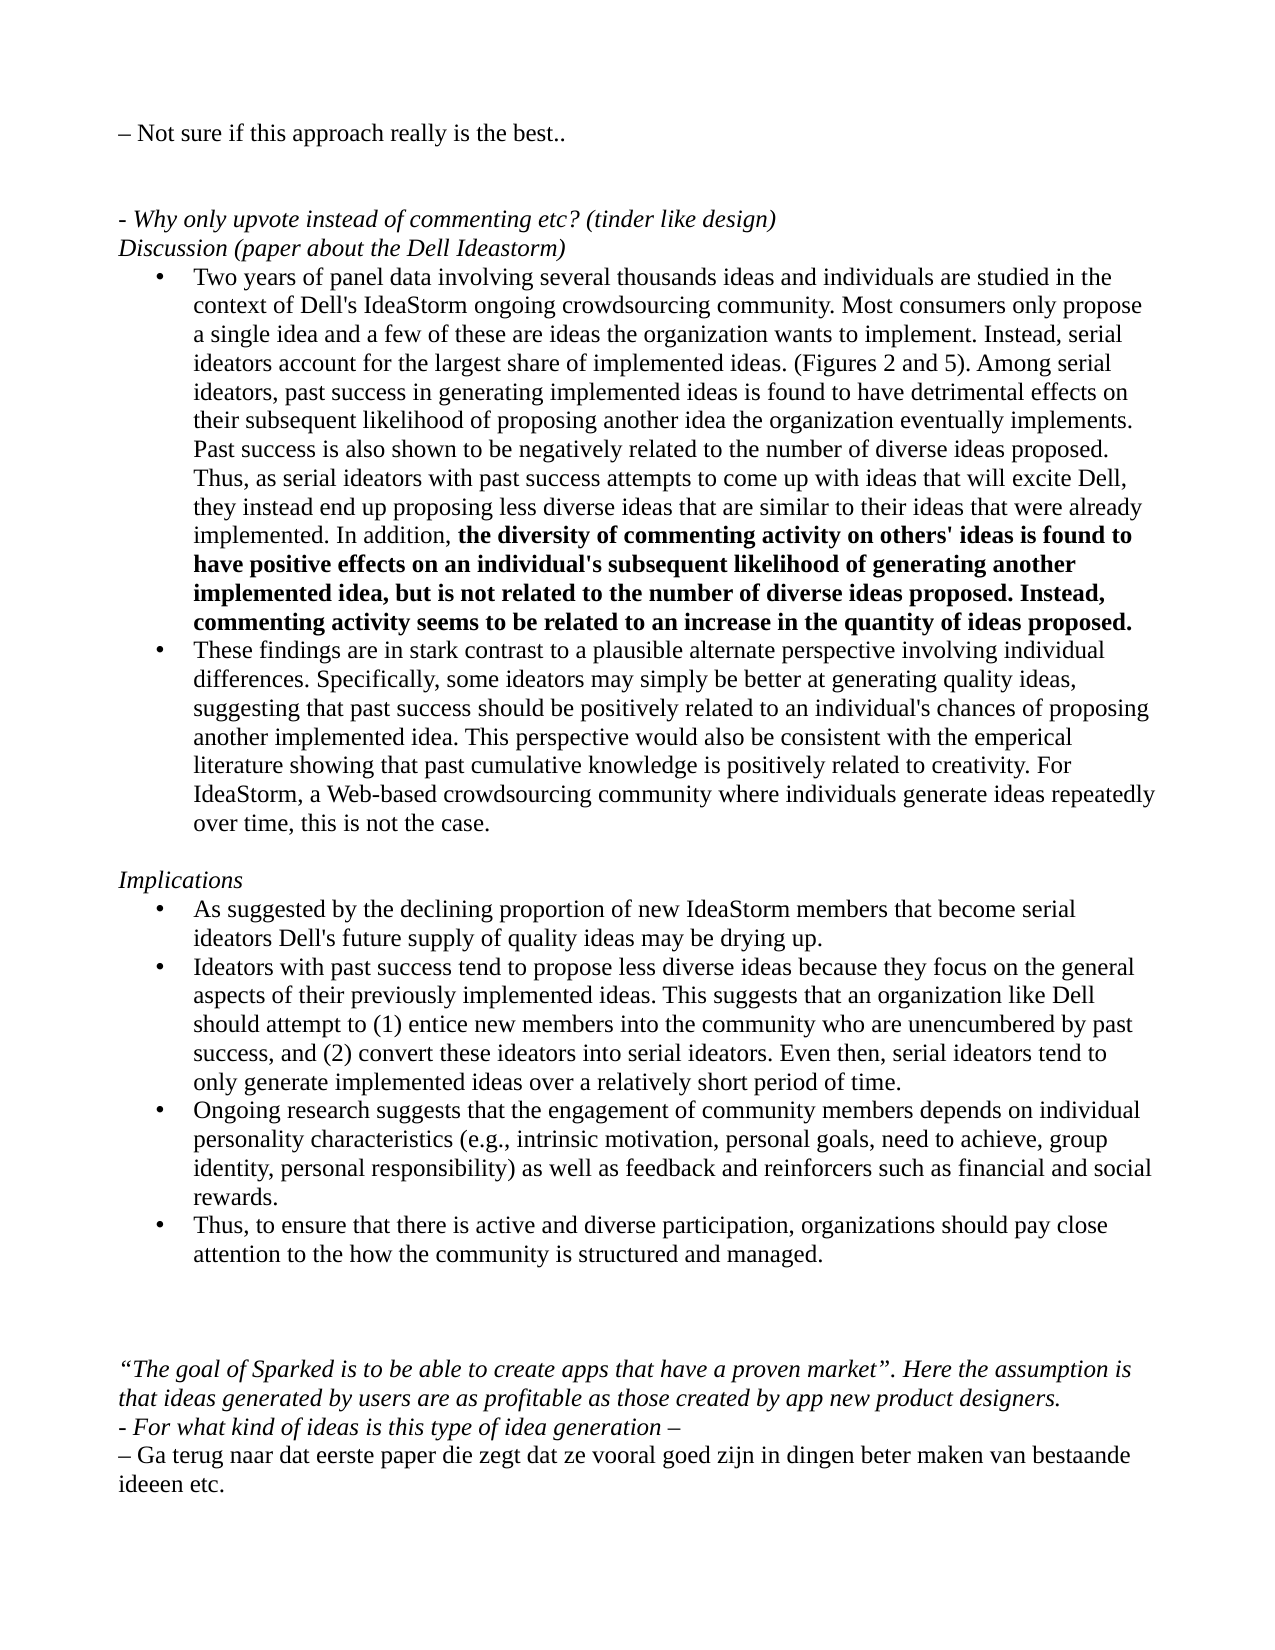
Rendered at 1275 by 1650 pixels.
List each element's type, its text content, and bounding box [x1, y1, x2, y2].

text – Not sure if this approach really is the best.. [118, 118, 1157, 147]
text Implications [118, 866, 1157, 894]
list Two years of panel data involving several thousands ideas and individuals are studied in the context of Dell's IdeaStorm ongoing crowdsourcing community. Most consumers only propose a single idea and a few of these are ideas the organization wants to implement. Instead, serial ideators account for the largest share of implemented ideas. (Figures 2 and 5). Among serial ideators, past success in generating implemented ideas is found to have detrimental effects on their subsequent likelihood of proposing another idea the organization eventually implements. Past success is also shown to be negatively related to the number of diverse ideas proposed. Thus, as serial ideators with past success attempts to come up with ideas that will excite Dell, they instead end up proposing less diverse ideas that are similar to their ideas that were already implemented. In addition, the diversity of commenting activity on others' ideas is found to have positive effects on an individual's subsequent likelihood of generating another implemented idea, but is not related to the number of diverse ideas proposed. Instead, commenting activity seems to be related to an increase in the quantity of ideas proposed. [156, 262, 1157, 636]
text Discussion (paper about the Dell Ideastorm) [118, 233, 1157, 262]
list Thus, to ensure that there is active and diverse participation, organizations should pay close attention to the how the community is structured and managed. [156, 1211, 1157, 1268]
text “The goal of Sparked is to be able to create apps that have a proven market”. Here the assumption is that ideas generated by users are as profitable as those created by app new product designers. [118, 1354, 1157, 1412]
list As suggested by the declining proportion of new IdeaStorm members that become serial ideators Dell's future supply of quality ideas may be drying up. [156, 894, 1157, 952]
list Ongoing research suggests that the engagement of community members depends on individual personality characteristics (e.g., intrinsic motivation, personal goals, need to achieve, group identity, personal responsibility) as well as feedback and reinforcers such as financial and social rewards. [156, 1096, 1157, 1211]
text – Ga terug naar dat eerste paper die zegt dat ze vooral goed zijn in dingen beter maken van bestaande ideeen etc. [118, 1441, 1157, 1498]
text - Why only upvote instead of commenting etc? (tinder like design) [118, 204, 1157, 233]
list Ideators with past success tend to propose less diverse ideas because they focus on the general aspects of their previously implemented ideas. This suggests that an organization like Dell should attempt to (1) entice new members into the community who are unencumbered by past success, and (2) convert these ideators into serial ideators. Even then, serial ideators tend to only generate implemented ideas over a relatively short period of time. [156, 952, 1157, 1096]
text - For what kind of ideas is this type of idea generation – [118, 1412, 1157, 1441]
list These findings are in stark contrast to a plausible alternate perspective involving individual differences. Specifically, some ideators may simply be better at generating quality ideas, suggesting that past success should be positively related to an individual's chances of proposing another implemented idea. This perspective would also be consistent with the emperical literature showing that past cumulative knowledge is positively related to creativity. For IdeaStorm, a Web-based crowdsourcing community where individuals generate ideas repeatedly over time, this is not the case. [156, 636, 1157, 837]
